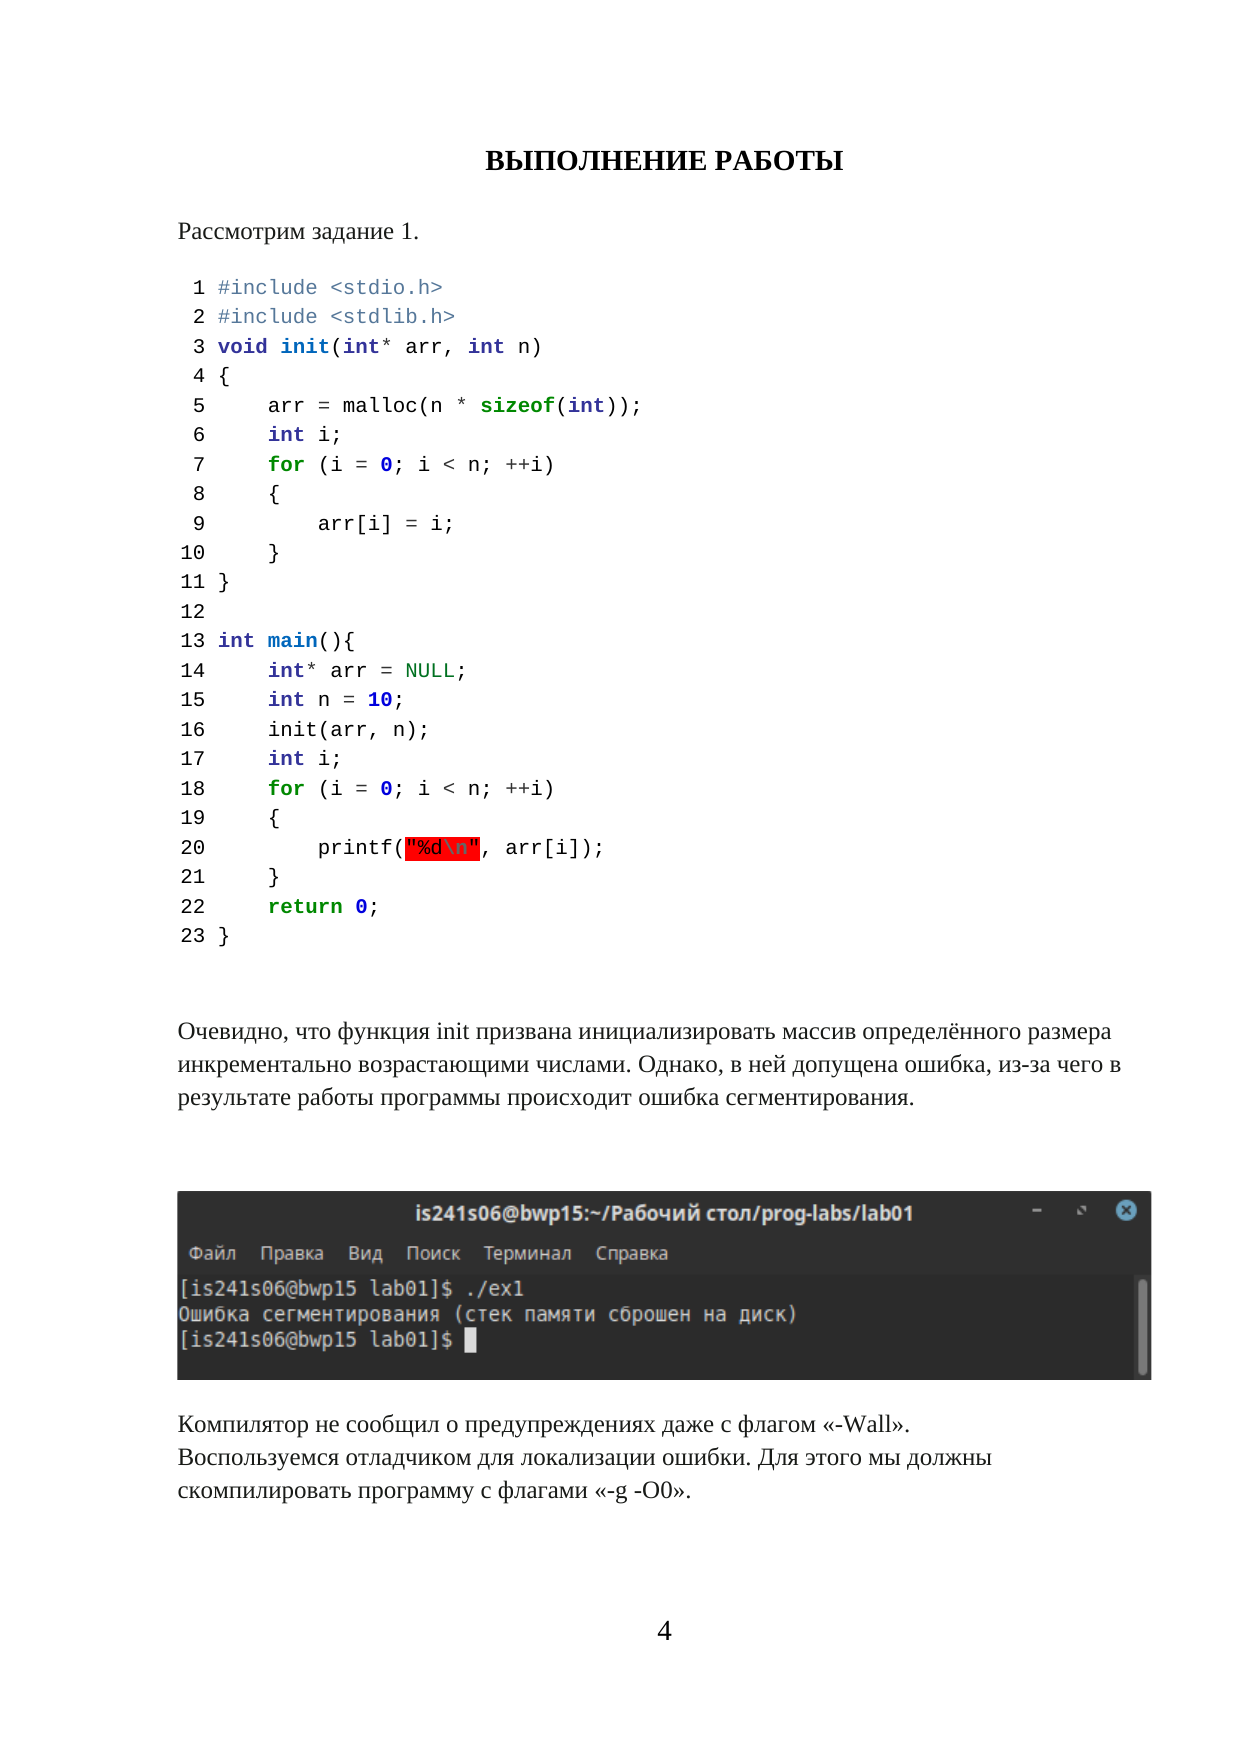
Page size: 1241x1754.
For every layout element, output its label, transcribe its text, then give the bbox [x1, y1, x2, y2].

picture [177, 1191, 1152, 1380]
text Компилятор не сообщил о предупреждениях даже с флагом «-Wall». Воспользуемся отладчиком для локализации ошибки. Для этого мы должны скомпилировать программу с флагами «-g -O0». [177, 1380, 1152, 1504]
table_header #include <stdio.h> #include <stdlib.h> void init(int* arr, int n) { arr = malloc(n * sizeof(int)); int i; for (i = 0; i < n; ++i) { arr[i] = i; } } int main(){ int* arr = NULL; int n = 10; init(arr, n); int i; for (i = 0; i < n; ++i) { printf("%d\n", arr[i]); } return 0; } [215, 274, 661, 987]
subtitle ВЫПОЛНЕНИЕ РАБОТЫ [177, 143, 1152, 177]
text Очевидно, что функция init призвана инициализировать массив определённого размера инкрементально возрастающими числами. Однако, в ней допущена ошибка, из-за чего в результате работы программы происходит ошибка сегментирования. [177, 1016, 1152, 1111]
table_header 1 2 3 4 5 6 7 8 9 10 11 12 13 14 15 16 17 18 19 20 21 22 23 [177, 274, 215, 987]
text Рассмотрим задание 1. [177, 216, 1152, 245]
